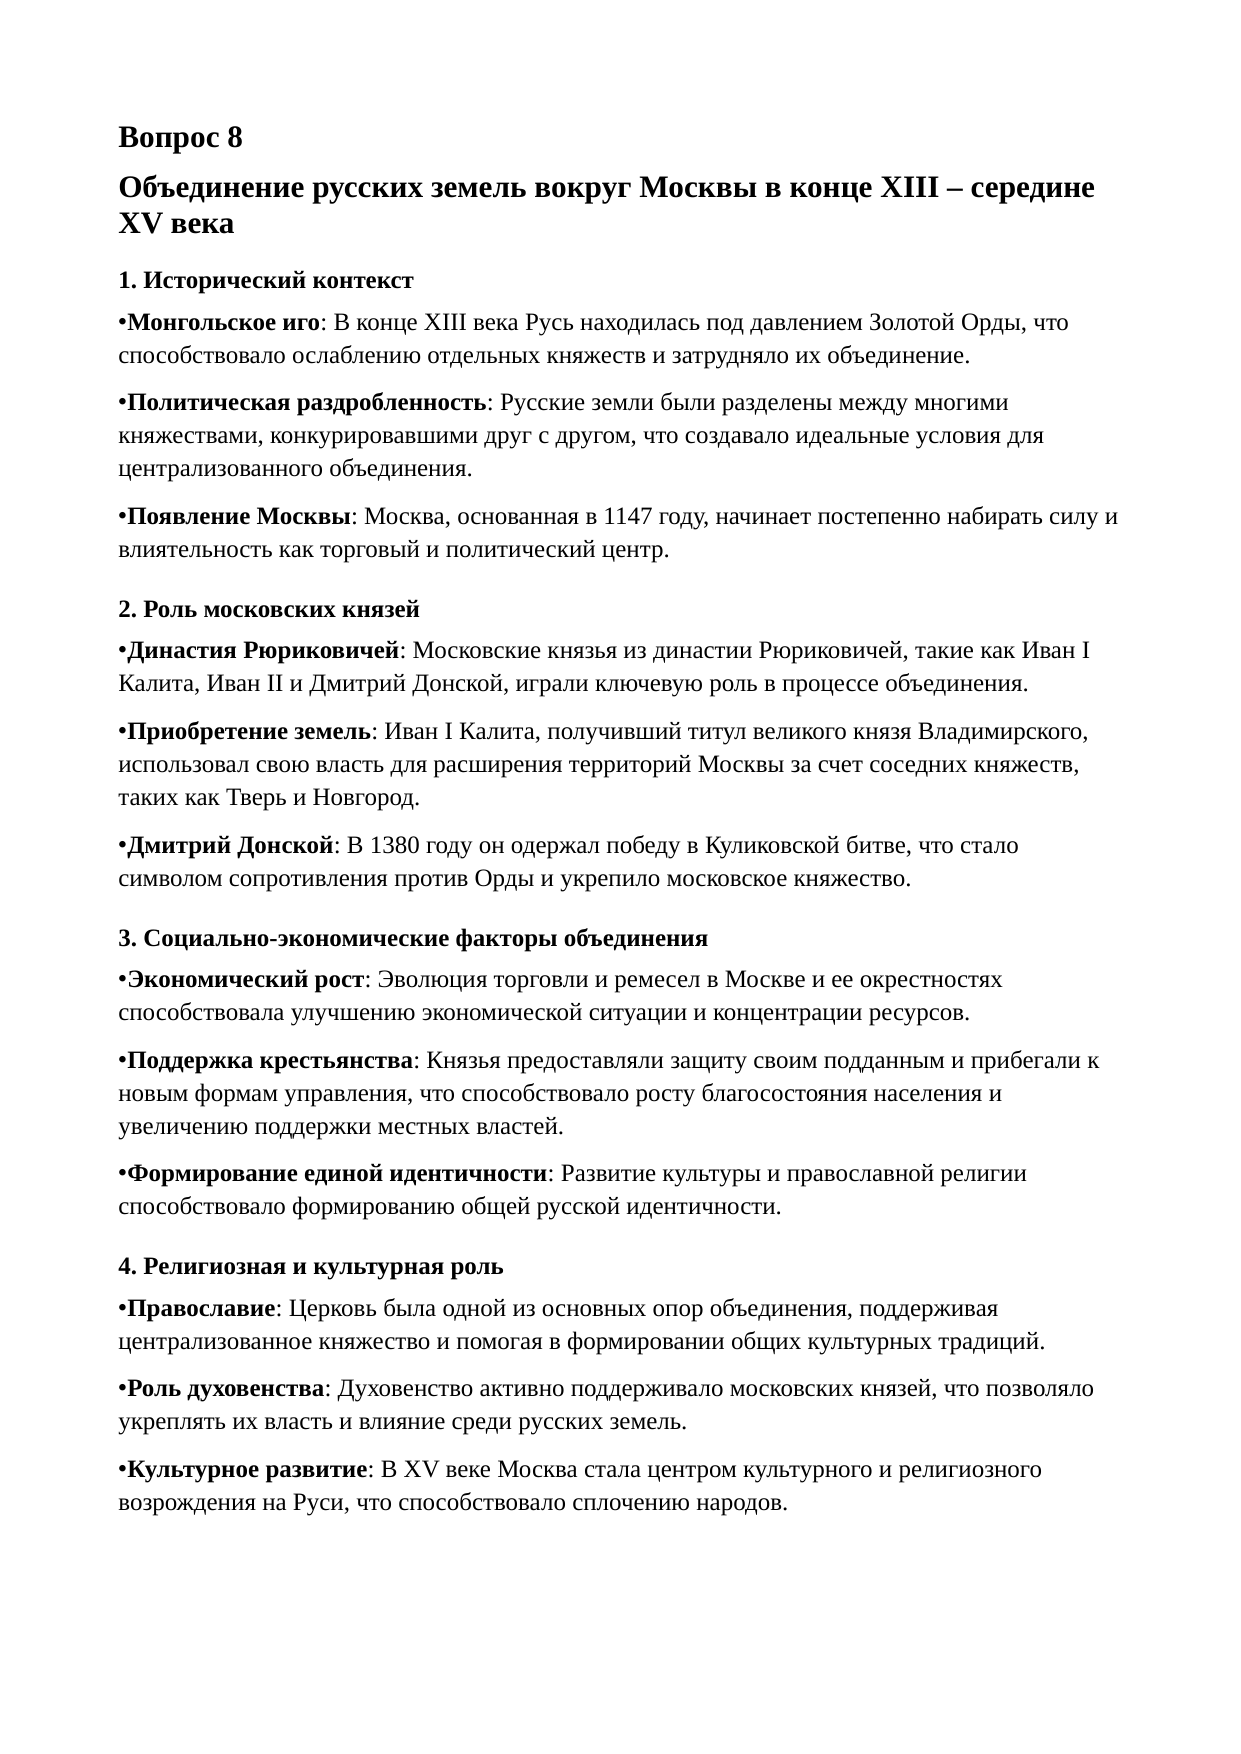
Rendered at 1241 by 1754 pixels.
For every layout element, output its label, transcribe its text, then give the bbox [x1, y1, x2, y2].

subtitle Объединение русских земель вокруг Москвы в конце XIII – середине XV века [118, 169, 1122, 241]
text Вопрос 8 [118, 118, 1122, 154]
list Появление Москвы: Москва, основанная в 1147 году, начинает постепенно набирать силу и влиятельность как торговый и политический центр. [118, 501, 1122, 563]
list Монгольское иго: В конце XIII века Русь находилась под давлением Золотой Орды, что способствовало ослаблению отдельных княжеств и затрудняло их объединение. [118, 307, 1122, 368]
subtitle 1. Исторический контекст [118, 266, 1122, 294]
list Дмитрий Донской: В 1380 году он одержал победу в Куликовской битве, что стало символом сопротивления против Орды и укрепило московское княжество. [118, 830, 1122, 891]
list Приобретение земель: Иван I Калита, получивший титул великого князя Владимирского, использовал свою власть для расширения территорий Москвы за счет соседних княжеств, таких как Тверь и Новгород. [118, 716, 1122, 811]
subtitle 3. Социально-экономические факторы объединения [118, 923, 1122, 952]
list Формирование единой идентичности: Развитие культуры и православной религии способствовало формированию общей русской идентичности. [118, 1158, 1122, 1220]
subtitle 2. Роль московских князей [118, 594, 1122, 623]
list Политическая раздробленность: Русские земли были разделены между многими княжествами, конкурировавшими друг с другом, что создавало идеальные условия для централизованного объединения. [118, 387, 1122, 482]
list Православие: Церковь была одной из основных опор объединения, поддерживая централизованное княжество и помогая в формировании общих культурных традиций. [118, 1293, 1122, 1354]
list Роль духовенства: Духовенство активно поддерживало московских князей, что позволяло укреплять их власть и влияние среди русских земель. [118, 1373, 1122, 1435]
list Поддержка крестьянства: Князья предоставляли защиту своим подданным и прибегали к новым формам управления, что способствовало росту благосостояния населения и увеличению поддержки местных властей. [118, 1045, 1122, 1139]
list Культурное развитие: В XV веке Москва стала центром культурного и религиозного возрождения на Руси, что способствовало сплочению народов. [118, 1454, 1122, 1516]
list Экономический рост: Эволюция торговли и ремесел в Москве и ее окрестностях способствовала улучшению экономической ситуации и концентрации ресурсов. [118, 964, 1122, 1026]
subtitle 4. Религиозная и культурная роль [118, 1251, 1122, 1280]
list Династия Рюриковичей: Московские князья из династии Рюриковичей, такие как Иван I Калита, Иван II и Дмитрий Донской, играли ключевую роль в процессе объединения. [118, 635, 1122, 697]
